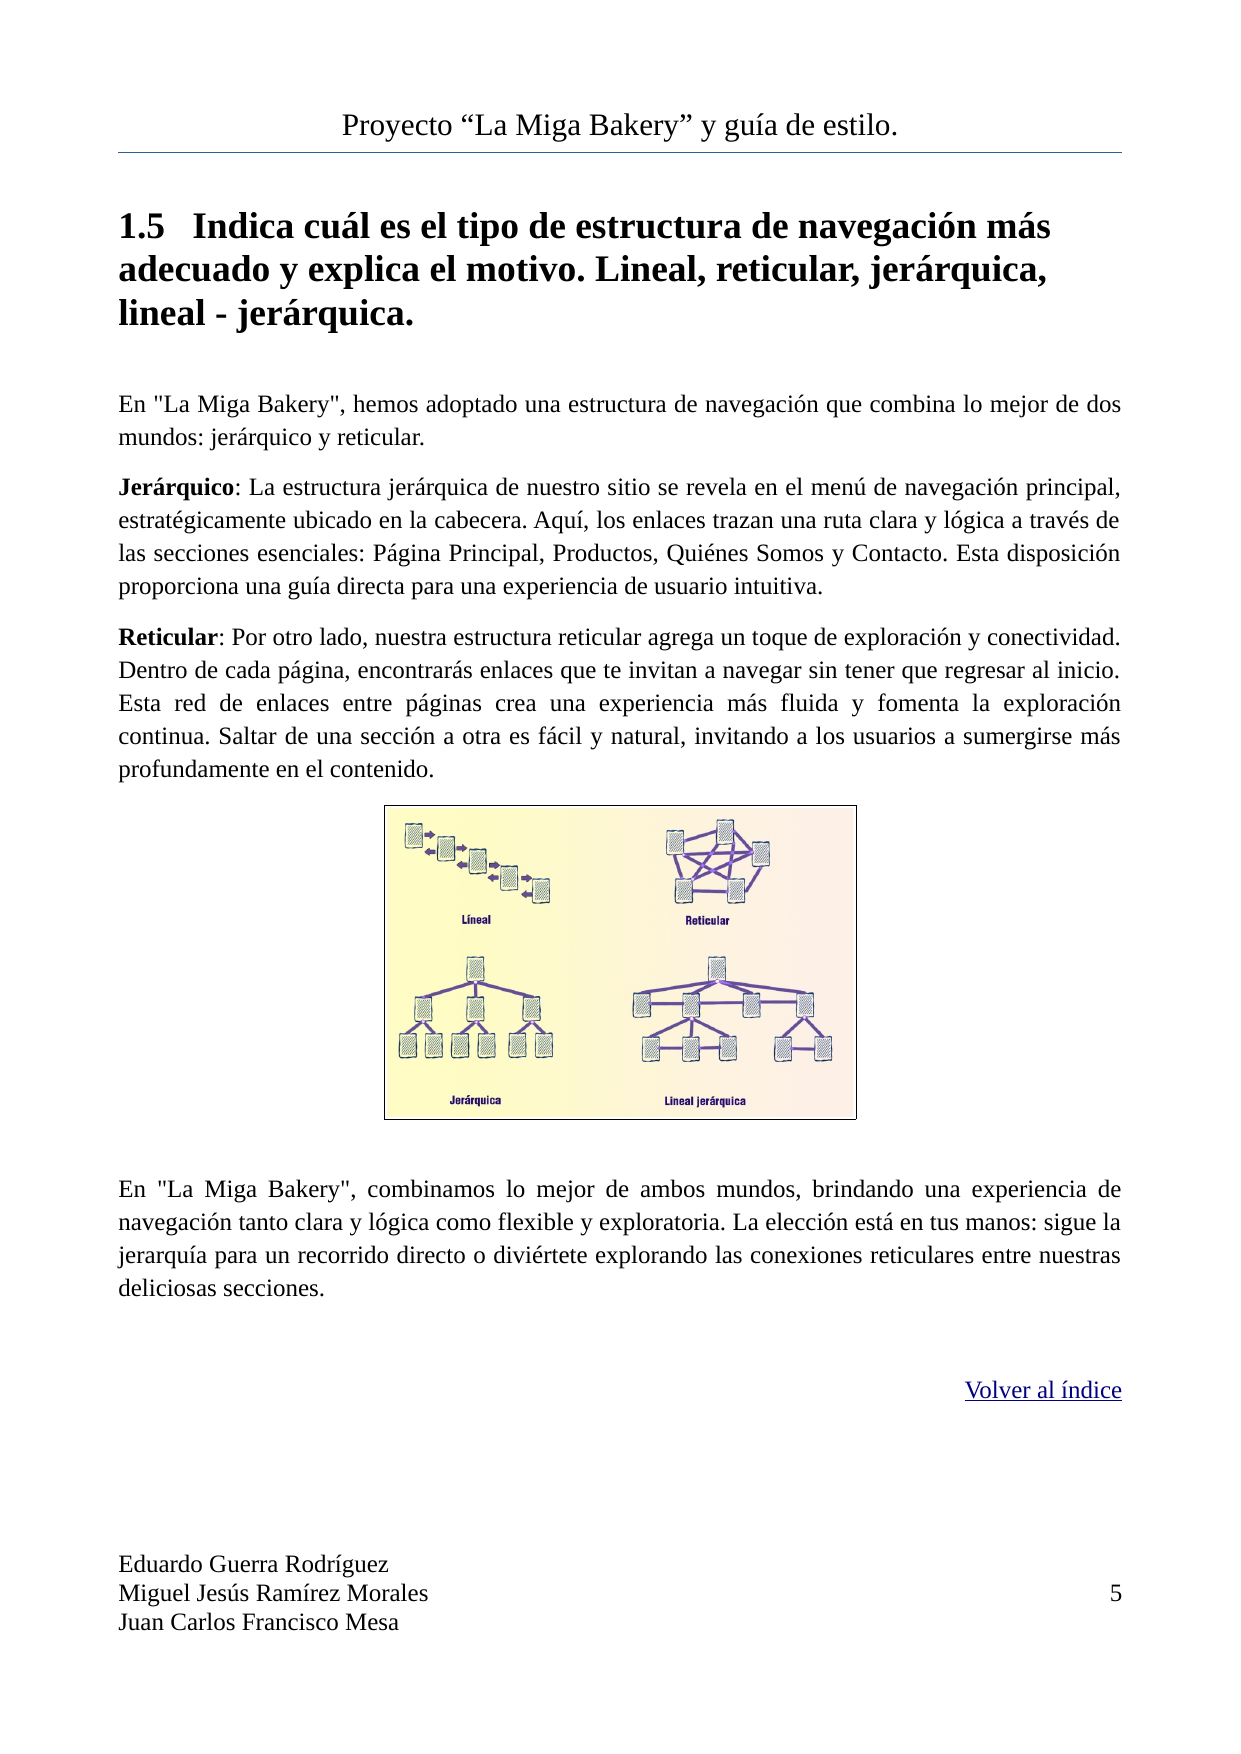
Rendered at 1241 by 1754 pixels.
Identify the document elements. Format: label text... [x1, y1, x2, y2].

text Jerárquico: La estructura jerárquica de nuestro sitio se revela en el menú de navegación principal, estratégicamente ubicado en la cabecera. Aquí, los enlaces trazan una ruta clara y lógica a través de las secciones esenciales: Página Principal, Productos, Quiénes Somos y Contacto. Esta disposición proporciona una guía directa para una experiencia de usuario intuitiva. [118, 472, 1122, 600]
subtitle 1.5 Indica cuál es el tipo de estructura de navegación más adecuado y explica el motivo. Lineal, reticular, jerárquica, lineal - jerárquica. [118, 204, 1122, 376]
text Volver al índice [118, 1375, 1122, 1403]
text En "La Miga Bakery", hemos adoptado una estructura de navegación que combina lo mejor de dos mundos: jerárquico y reticular. [118, 389, 1122, 450]
text En "La Miga Bakery", combinamos lo mejor de ambos mundos, brindando una experiencia de navegación tanto clara y lógica como flexible y exploratoria. La elección está en tus manos: sigue la jerarquía para un recorrido directo o diviértete explorando las conexiones reticulares entre nuestras deliciosas secciones. [118, 1174, 1122, 1302]
text Reticular: Por otro lado, nuestra estructura reticular agrega un toque de exploración y conectividad. Dentro de cada página, encontrarás enlaces que te invitan a navegar sin tener que regresar al inicio. Esta red de enlaces entre páginas crea una experiencia más fluida y fomenta la exploración continua. Saltar de una sección a otra es fácil y natural, invitando a los usuarios a sumergirse más profundamente en el contenido. [118, 622, 1122, 783]
picture [387, 808, 854, 1117]
